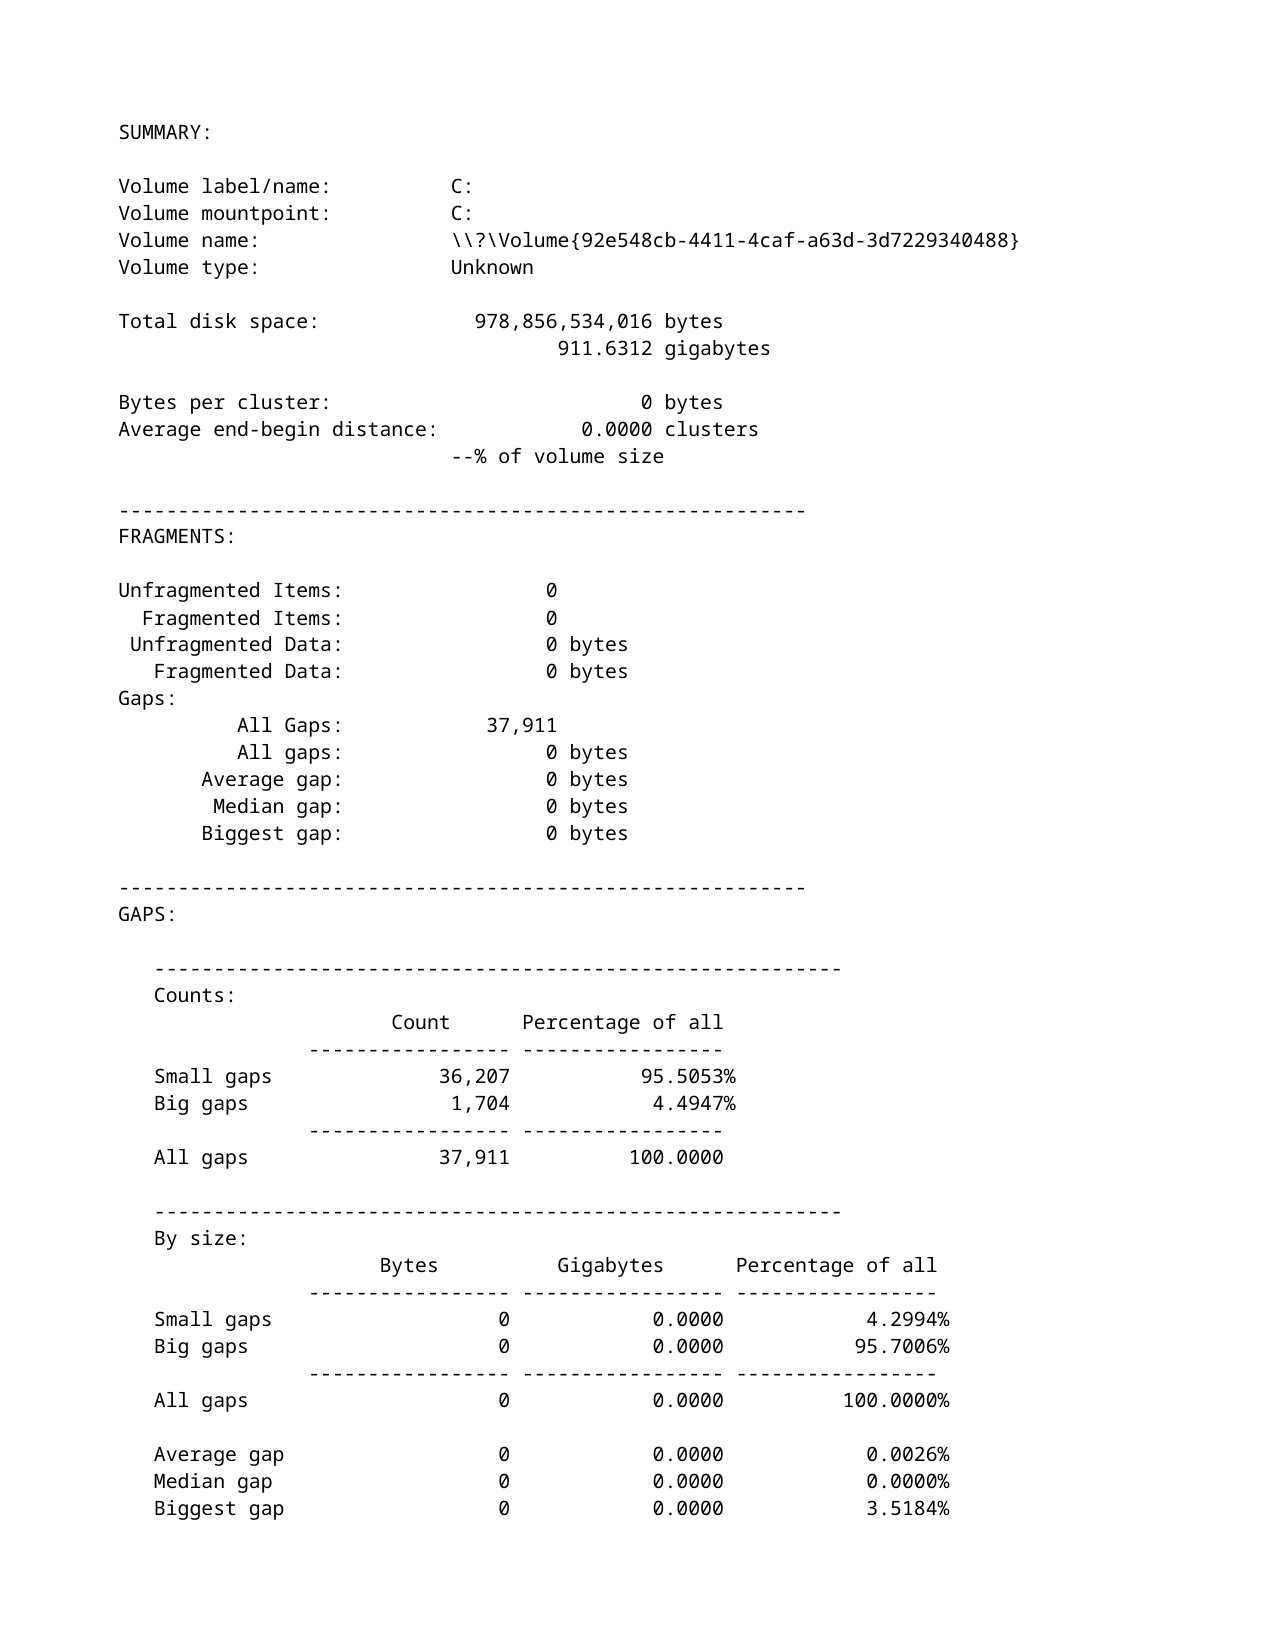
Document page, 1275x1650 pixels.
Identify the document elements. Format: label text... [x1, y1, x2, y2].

text By size: [118, 1224, 1157, 1251]
text Average gap 0 0.0000 0.0026% [118, 1440, 1157, 1467]
text ---------------------------------------------------------- [118, 873, 1157, 901]
text Bytes per cluster: 0 bytes [118, 388, 1157, 415]
text Unfragmented Data: 0 bytes [118, 631, 1157, 658]
text Fragmented Items: 0 [118, 604, 1157, 631]
text Unfragmented Items: 0 [118, 577, 1157, 604]
text Small gaps 0 0.0000 4.2994% [118, 1305, 1157, 1332]
text --% of volume size [118, 442, 1157, 469]
text SUMMARY: [118, 118, 1157, 145]
text 911.6312 gigabytes [118, 334, 1157, 361]
text GAPS: [118, 901, 1157, 927]
text Biggest gap: 0 bytes [118, 819, 1157, 847]
text Volume name: \\?\Volume{92e548cb-4411-4caf-a63d-3d7229340488} [118, 226, 1157, 253]
text ---------------------------------------------------------- [118, 954, 1157, 981]
text Total disk space: 978,856,534,016 bytes [118, 307, 1157, 334]
text All Gaps: 37,911 [118, 712, 1157, 739]
text All gaps 0 0.0000 100.0000% [118, 1386, 1157, 1413]
text Volume mountpoint: C: [118, 199, 1157, 226]
text Volume label/name: C: [118, 172, 1157, 199]
text ---------------------------------------------------------- [118, 496, 1157, 523]
text Biggest gap 0 0.0000 3.5184% [118, 1494, 1157, 1521]
text Fragmented Data: 0 bytes [118, 658, 1157, 685]
text ----------------- ----------------- [118, 1035, 1157, 1062]
text Counts: [118, 981, 1157, 1008]
text Median gap 0 0.0000 0.0000% [118, 1467, 1157, 1494]
text FRAGMENTS: [118, 523, 1157, 550]
text Bytes Gigabytes Percentage of all [118, 1251, 1157, 1278]
text ----------------- ----------------- ----------------- [118, 1278, 1157, 1305]
text All gaps: 0 bytes [118, 739, 1157, 766]
text Count Percentage of all [118, 1008, 1157, 1035]
text Gaps: [118, 685, 1157, 712]
text Average gap: 0 bytes [118, 766, 1157, 793]
text All gaps 37,911 100.0000 [118, 1143, 1157, 1170]
text Average end-begin distance: 0.0000 clusters [118, 415, 1157, 442]
text Small gaps 36,207 95.5053% [118, 1062, 1157, 1089]
text ---------------------------------------------------------- [118, 1197, 1157, 1224]
text Big gaps 0 0.0000 95.7006% [118, 1332, 1157, 1359]
text Volume type: Unknown [118, 253, 1157, 280]
text ----------------- ----------------- ----------------- [118, 1359, 1157, 1386]
text Median gap: 0 bytes [118, 793, 1157, 819]
text ----------------- ----------------- [118, 1116, 1157, 1143]
text Big gaps 1,704 4.4947% [118, 1089, 1157, 1116]
